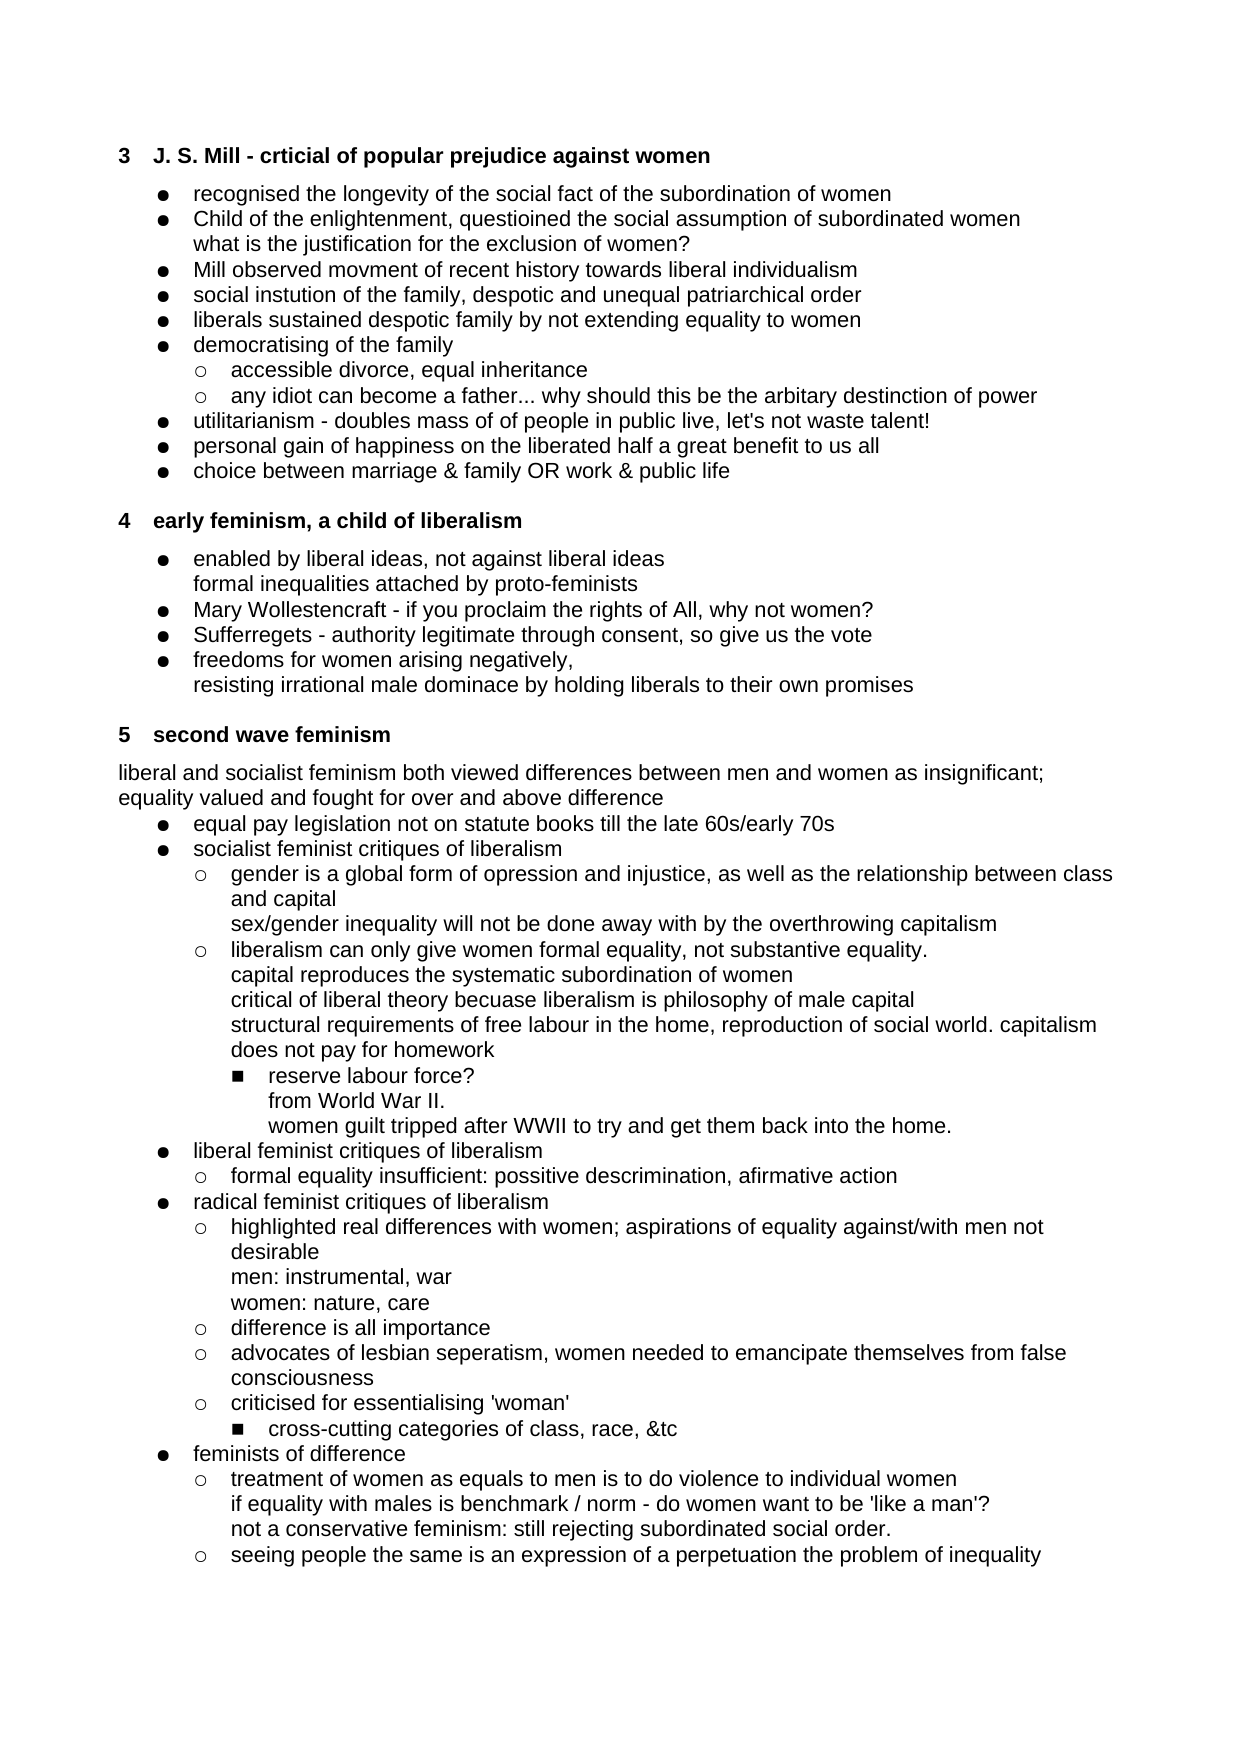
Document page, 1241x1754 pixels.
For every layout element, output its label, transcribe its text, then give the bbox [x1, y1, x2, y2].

list choice between marriage & family OR work & public life [156, 458, 1122, 483]
list radical feminist critiques of liberalism [156, 1188, 1122, 1214]
list advocates of lesbian seperatism, women needed to emancipate themselves from false consciousness [193, 1340, 1122, 1390]
list Mill observed movment of recent history towards liberal individualism [156, 256, 1122, 282]
list men: instrumental, war [193, 1264, 1122, 1289]
list enabled by liberal ideas, not against liberal ideas [156, 546, 1122, 571]
list Mary Wollestencraft - if you proclaim the rights of All, why not women? [156, 596, 1122, 622]
list not a conservative feminism: still rejecting subordinated social order. [193, 1516, 1122, 1541]
list recognised the longevity of the social fact of the subordination of women [156, 181, 1122, 206]
list social instution of the family, despotic and unequal patriarchical order [156, 282, 1122, 307]
subtitle early feminism, a child of liberalism [118, 508, 1122, 533]
list from World War II. [231, 1088, 1122, 1113]
list accessible divorce, equal inheritance [193, 357, 1122, 382]
list difference is all importance [193, 1314, 1122, 1340]
list formal equality insufficient: possitive descrimination, afirmative action [193, 1163, 1122, 1188]
subtitle J. S. Mill - crticial of popular prejudice against women [118, 143, 1122, 168]
list criticised for essentialising 'woman' [193, 1390, 1122, 1415]
list liberals sustained despotic family by not extending equality to women [156, 307, 1122, 332]
list what is the justification for the exclusion of women? [156, 231, 1122, 256]
list personal gain of happiness on the liberated half a great benefit to us all [156, 433, 1122, 458]
list Child of the enlightenment, questioined the social assumption of subordinated women [156, 206, 1122, 231]
list socialist feminist critiques of liberalism [156, 836, 1122, 861]
list liberalism can only give women formal equality, not substantive equality. [193, 936, 1122, 962]
subtitle second wave feminism [118, 722, 1122, 747]
list seeing people the same is an expression of a perpetuation the problem of inequality [193, 1541, 1122, 1567]
list utilitarianism - doubles mass of of people in public live, let's not waste talent! [156, 408, 1122, 433]
list women guilt tripped after WWII to try and get them back into the home. [231, 1113, 1122, 1138]
list sex/gender inequality will not be done away with by the overthrowing capitalism [193, 911, 1122, 936]
text liberal and socialist feminism both viewed differences between men and women as insignificant; equality valued and fought for over and above difference [118, 760, 1122, 810]
list resisting irrational male dominace by holding liberals to their own promises [156, 672, 1122, 697]
list formal inequalities attached by proto-feminists [156, 571, 1122, 596]
list equal pay legislation not on statute books till the late 60s/early 70s [156, 810, 1122, 836]
list capital reproduces the systematic subordination of women [193, 962, 1122, 987]
list gender is a global form of opression and injustice, as well as the relationship between class and capital [193, 861, 1122, 911]
list reserve labour force? [231, 1062, 1122, 1088]
list structural requirements of free labour in the home, reproduction of social world. capitalism does not pay for homework [193, 1012, 1122, 1062]
list treatment of women as equals to men is to do violence to individual women [193, 1466, 1122, 1491]
list Sufferregets - authority legitimate through consent, so give us the vote [156, 622, 1122, 647]
list freedoms for women arising negatively, [156, 647, 1122, 672]
list any idiot can become a father... why should this be the arbitary destinction of power [193, 382, 1122, 408]
list cross-cutting categories of class, race, &tc [231, 1415, 1122, 1441]
list highlighted real differences with women; aspirations of equality against/with men not desirable [193, 1214, 1122, 1264]
list if equality with males is benchmark / norm - do women want to be 'like a man'? [193, 1491, 1122, 1516]
list democratising of the family [156, 332, 1122, 357]
list critical of liberal theory becuase liberalism is philosophy of male capital [193, 987, 1122, 1012]
list liberal feminist critiques of liberalism [156, 1138, 1122, 1163]
list women: nature, care [193, 1289, 1122, 1314]
list feminists of difference [156, 1441, 1122, 1466]
